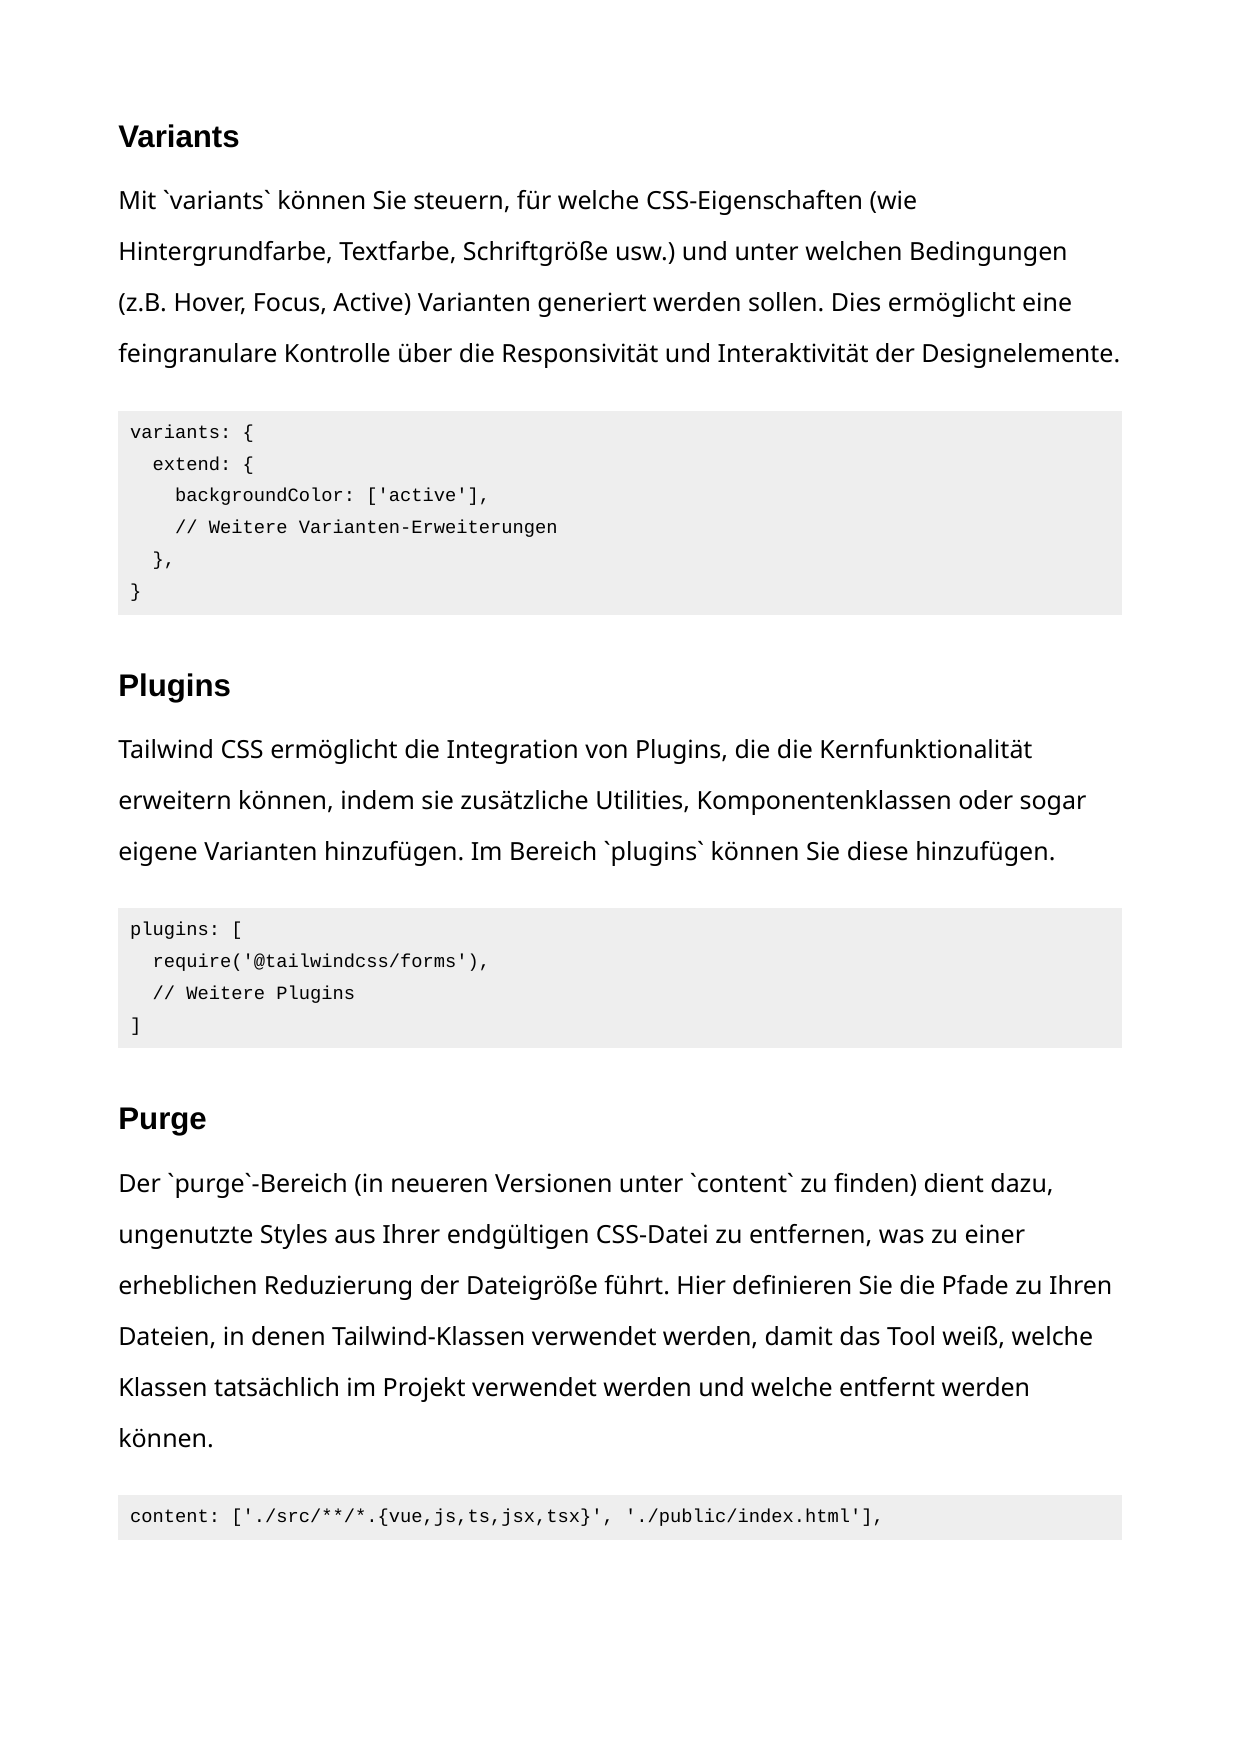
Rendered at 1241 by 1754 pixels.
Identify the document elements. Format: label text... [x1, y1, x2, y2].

text // Weitere Plugins [118, 972, 1122, 1004]
subtitle Variants [118, 118, 1122, 154]
subtitle Plugins [118, 667, 1122, 703]
text backgroundColor: ['active'], [118, 474, 1122, 506]
subtitle Purge [118, 1100, 1122, 1136]
text } [118, 570, 1122, 615]
text }, [118, 538, 1122, 570]
text content: ['./src/**/*.{vue,js,ts,jsx,tsx}', './public/index.html'], [118, 1495, 1122, 1540]
text plugins: [ [118, 908, 1122, 940]
text variants: { [118, 411, 1122, 442]
text // Weitere Varianten-Erweiterungen [118, 506, 1122, 538]
text Tailwind CSS ermöglicht die Integration von Plugins, die die Kernfunktionalität erweitern können, indem sie zusätzliche Utilities, Komponentenklassen oder sogar eigene Varianten hinzufügen. Im Bereich `plugins` können Sie diese hinzufügen. [118, 731, 1122, 868]
text Mit `variants` können Sie steuern, für welche CSS-Eigenschaften (wie Hintergrundfarbe, Textfarbe, Schriftgröße usw.) und unter welchen Bedingungen (z.B. Hover, Focus, Active) Varianten generiert werden sollen. Dies ermöglicht eine feingranulare Kontrolle über die Responsivität und Interaktivität der Designelemente. [118, 183, 1122, 370]
text require('@tailwindcss/forms'), [118, 940, 1122, 972]
text Der `purge`-Bereich (in neueren Versionen unter `content` zu finden) dient dazu, ungenutzte Styles aus Ihrer endgültigen CSS-Datei zu entfernen, was zu einer erheblichen Reduzierung der Dateigröße führt. Hier definieren Sie die Pfade zu Ihren Dateien, in denen Tailwind-Klassen verwendet werden, damit das Tool weiß, welche Klassen tatsächlich im Projekt verwendet werden und welche entfernt werden können. [118, 1165, 1122, 1454]
text extend: { [118, 442, 1122, 474]
text ] [118, 1004, 1122, 1048]
